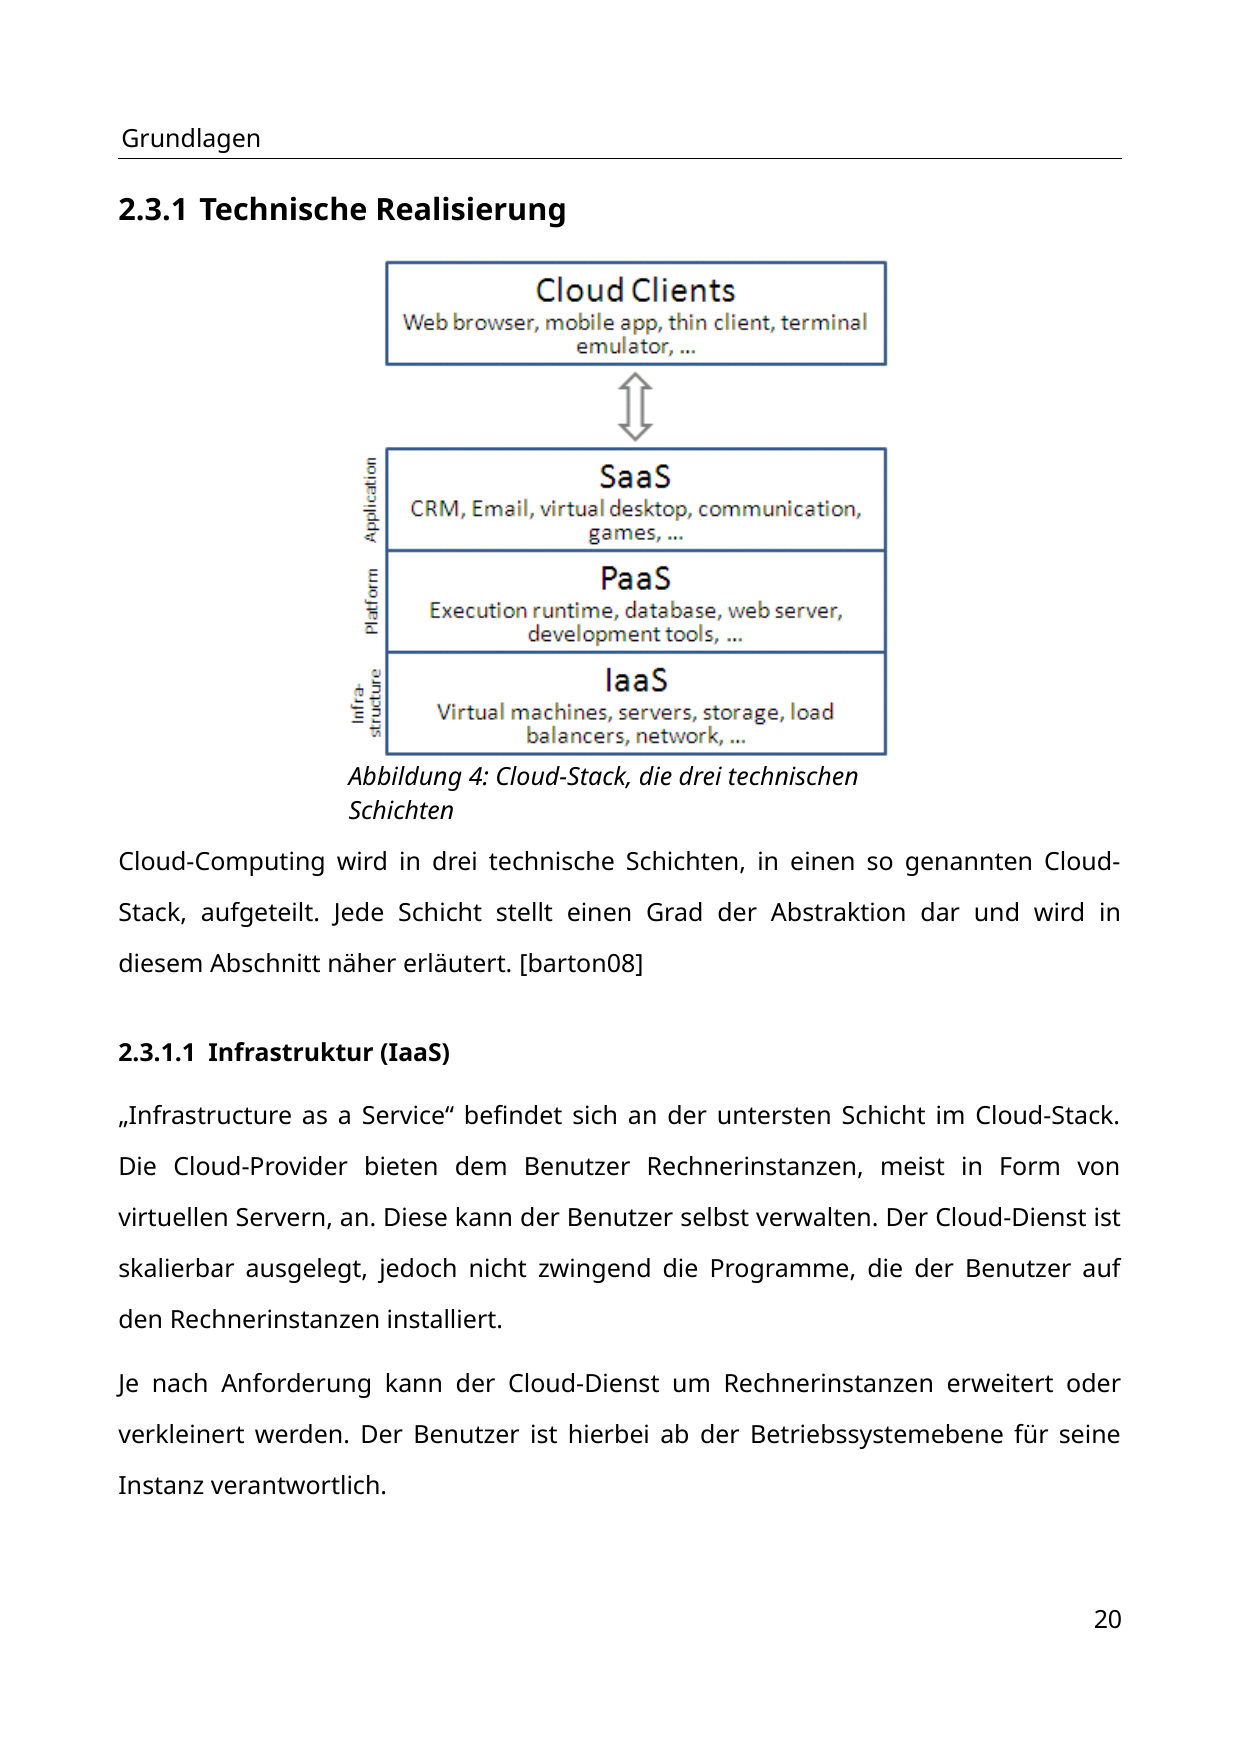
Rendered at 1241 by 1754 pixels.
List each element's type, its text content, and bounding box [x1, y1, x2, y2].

text Cloud-Computing wird in drei technische Schichten, in einen so genannten Cloud-Stack, aufgeteilt. Jede Schicht stellt einen Grad der Abstraktion dar und wird in diesem Abschnitt näher erläutert. [barton08] [118, 263, 1122, 980]
subtitle Infrastruktur (IaaS) [118, 1034, 1122, 1068]
subtitle Technische Realisierung [118, 188, 1122, 229]
text Abbildung 4: Cloud-Stack, die drei technischen Schichten [348, 759, 892, 827]
text „Infrastructure as a Service“ befindet sich an der untersten Schicht im Cloud-Stack. Die Cloud-Provider bieten dem Benutzer Rechnerinstanzen, meist in Form von virtuellen Servern, an. Diese kann der Benutzer selbst verwalten. Der Cloud-Dienst ist skalierbar ausgelegt, jedoch nicht zwingend die Programme, die der Benutzer auf den Rechnerinstanzen installiert. [118, 1098, 1122, 1336]
text Je nach Anforderung kann der Cloud-Dienst um Rechnerinstanzen erweitert oder verkleinert werden. Der Benutzer ist hierbei ab der Betriebssystemebene für seine Instanz verantwortlich. [118, 1365, 1122, 1502]
text [348, 243, 892, 255]
picture [348, 255, 892, 759]
